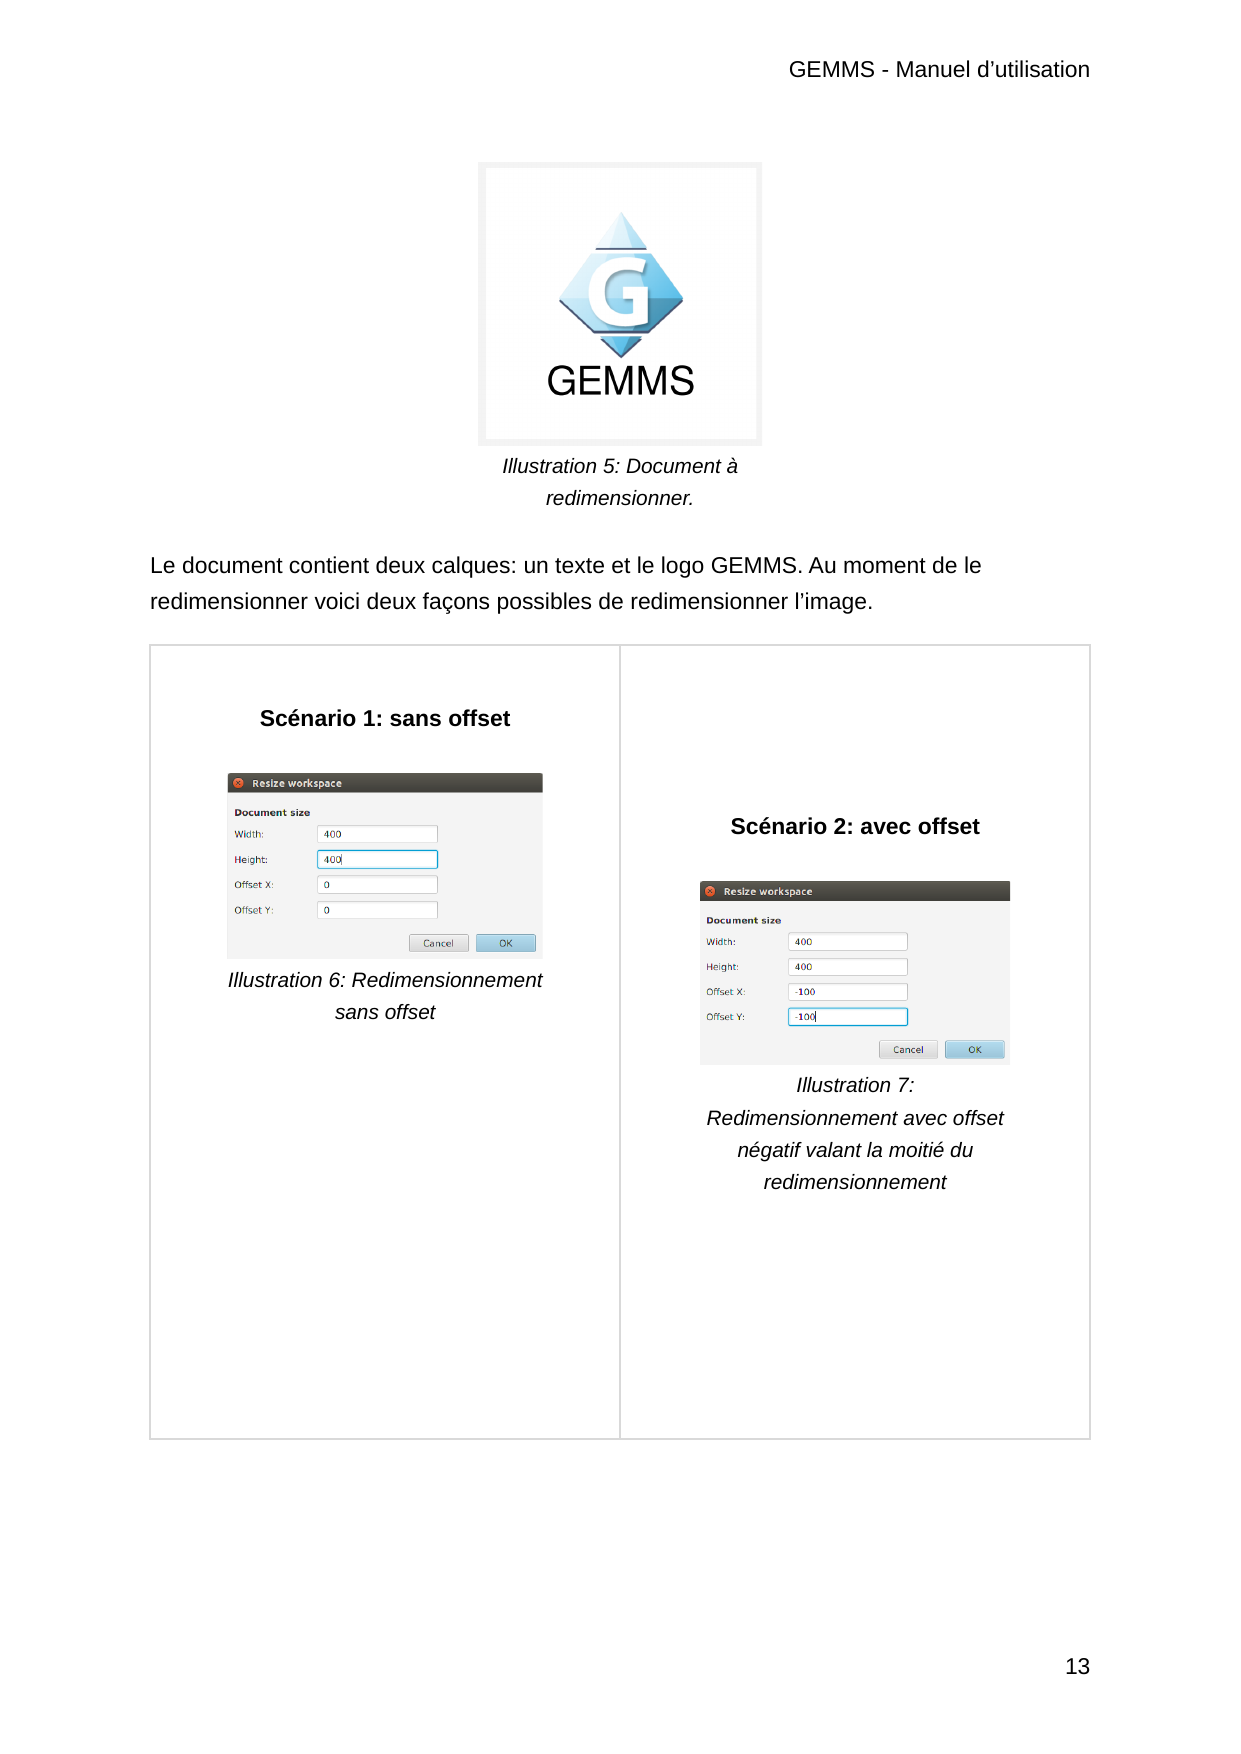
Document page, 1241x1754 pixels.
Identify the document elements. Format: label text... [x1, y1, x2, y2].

text Le document contient deux calques: un texte et le logo GEMMS. Au moment de le redimensionner voici deux façons possibles de redimensionner l’image. [150, 552, 1090, 614]
picture [227, 773, 543, 959]
table_header Scénario 1: sans offset [151, 646, 619, 1438]
picture [700, 881, 1011, 1065]
table_header Scénario 2: avec offset [621, 646, 1089, 1438]
picture [478, 162, 763, 446]
text Illustration 5: Document à redimensionner. [433, 162, 807, 510]
